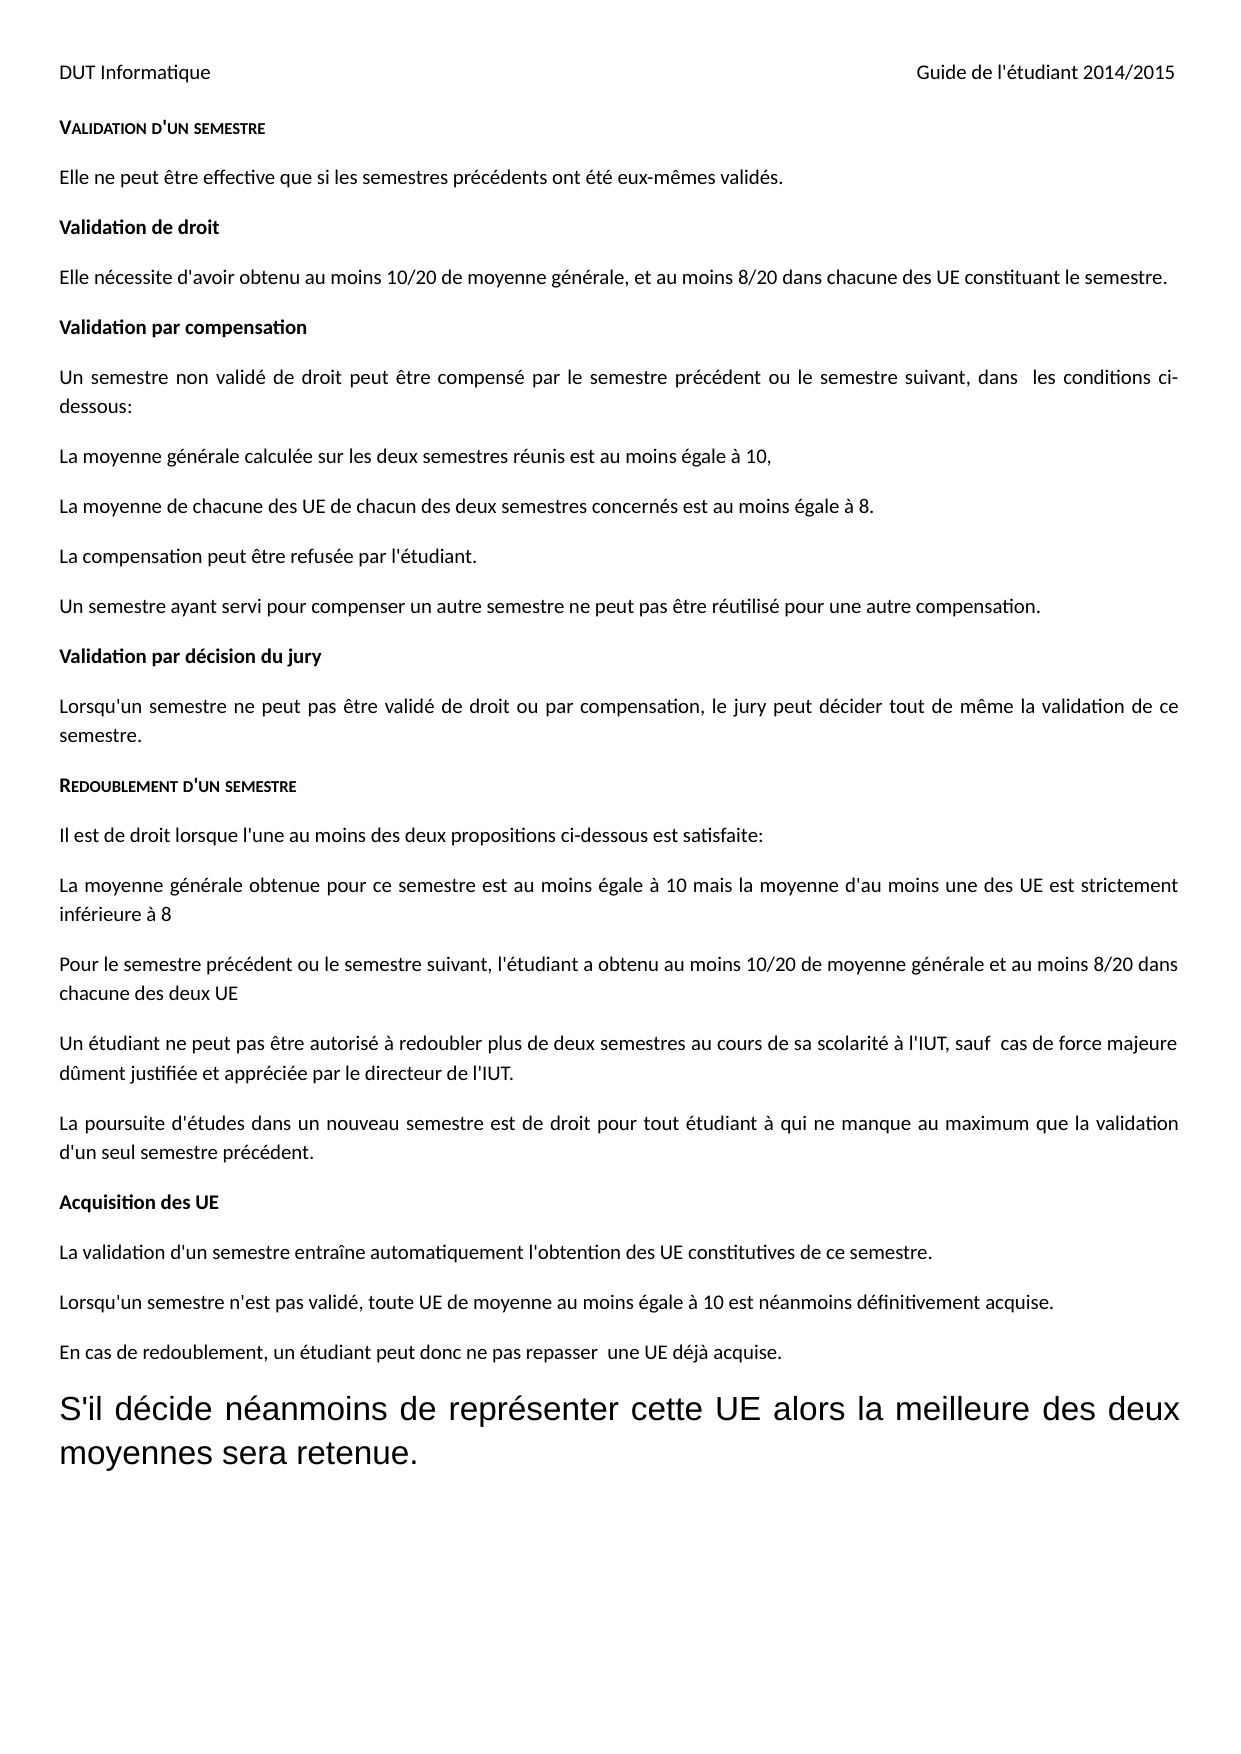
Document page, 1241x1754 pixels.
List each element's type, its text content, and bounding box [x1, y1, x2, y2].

text Un étudiant ne peut pas être autorisé à redoubler plus de deux semestres au cours de sa scolarité à l'IUT, sauf cas de force majeure dûment justifiée et appréciée par le directeur de l'IUT. [59, 1031, 1181, 1085]
text Il est de droit lorsque l'une au moins des deux propositions ci-dessous est satisfaite: [59, 822, 1181, 848]
text La moyenne générale calculée sur les deux semestres réunis est au moins égale à 10, [59, 443, 1181, 468]
text Acquisition des UE [59, 1189, 1181, 1214]
text Validation par compensation [59, 314, 1181, 339]
text Lorsqu'un semestre n'est pas validé, toute UE de moyenne au moins égale à 10 est néanmoins définitivement acquise. [59, 1289, 1181, 1314]
text La validation d'un semestre entraîne automatiquement l'obtention des UE constitutives de ce semestre. [59, 1239, 1181, 1264]
text Validation d'un semestre [59, 114, 1181, 139]
text Validation par décision du jury [59, 643, 1181, 668]
text Pour le semestre précédent ou le semestre suivant, l'étudiant a obtenu au moins 10/20 de moyenne générale et au moins 8/20 dans chacune des deux UE [59, 951, 1181, 1006]
text En cas de redoublement, un étudiant peut donc ne pas repasser une UE déjà acquise. [59, 1339, 1181, 1364]
text La moyenne générale obtenue pour ce semestre est au moins égale à 10 mais la moyenne d'au moins une des UE est strictement inférieure à 8 [59, 872, 1181, 927]
text Un semestre non validé de droit peut être compensé par le semestre précédent ou le semestre suivant, dans les conditions ci-dessous: [59, 364, 1181, 418]
text Elle ne peut être effective que si les semestres précédents ont été eux-mêmes validés. [59, 164, 1181, 189]
text S'il décide néanmoins de représenter cette UE alors la meilleure des deux moyennes sera retenue. [59, 1389, 1181, 1472]
text Validation de droit [59, 214, 1181, 239]
text Elle nécessite d'avoir obtenu au moins 10/20 de moyenne générale, et au moins 8/20 dans chacune des UE constituant le semestre. [59, 264, 1181, 289]
text Un semestre ayant servi pour compenser un autre semestre ne peut pas être réutilisé pour une autre compensation. [59, 593, 1181, 618]
text La moyenne de chacune des UE de chacun des deux semestres concernés est au moins égale à 8. [59, 493, 1181, 518]
text La compensation peut être refusée par l'étudiant. [59, 543, 1181, 568]
text Lorsqu'un semestre ne peut pas être validé de droit ou par compensation, le jury peut décider tout de même la validation de ce semestre. [59, 693, 1181, 748]
text La poursuite d'études dans un nouveau semestre est de droit pour tout étudiant à qui ne manque au maximum que la validation d'un seul semestre précédent. [59, 1110, 1181, 1164]
text Redoublement d'un semestre [59, 772, 1181, 798]
